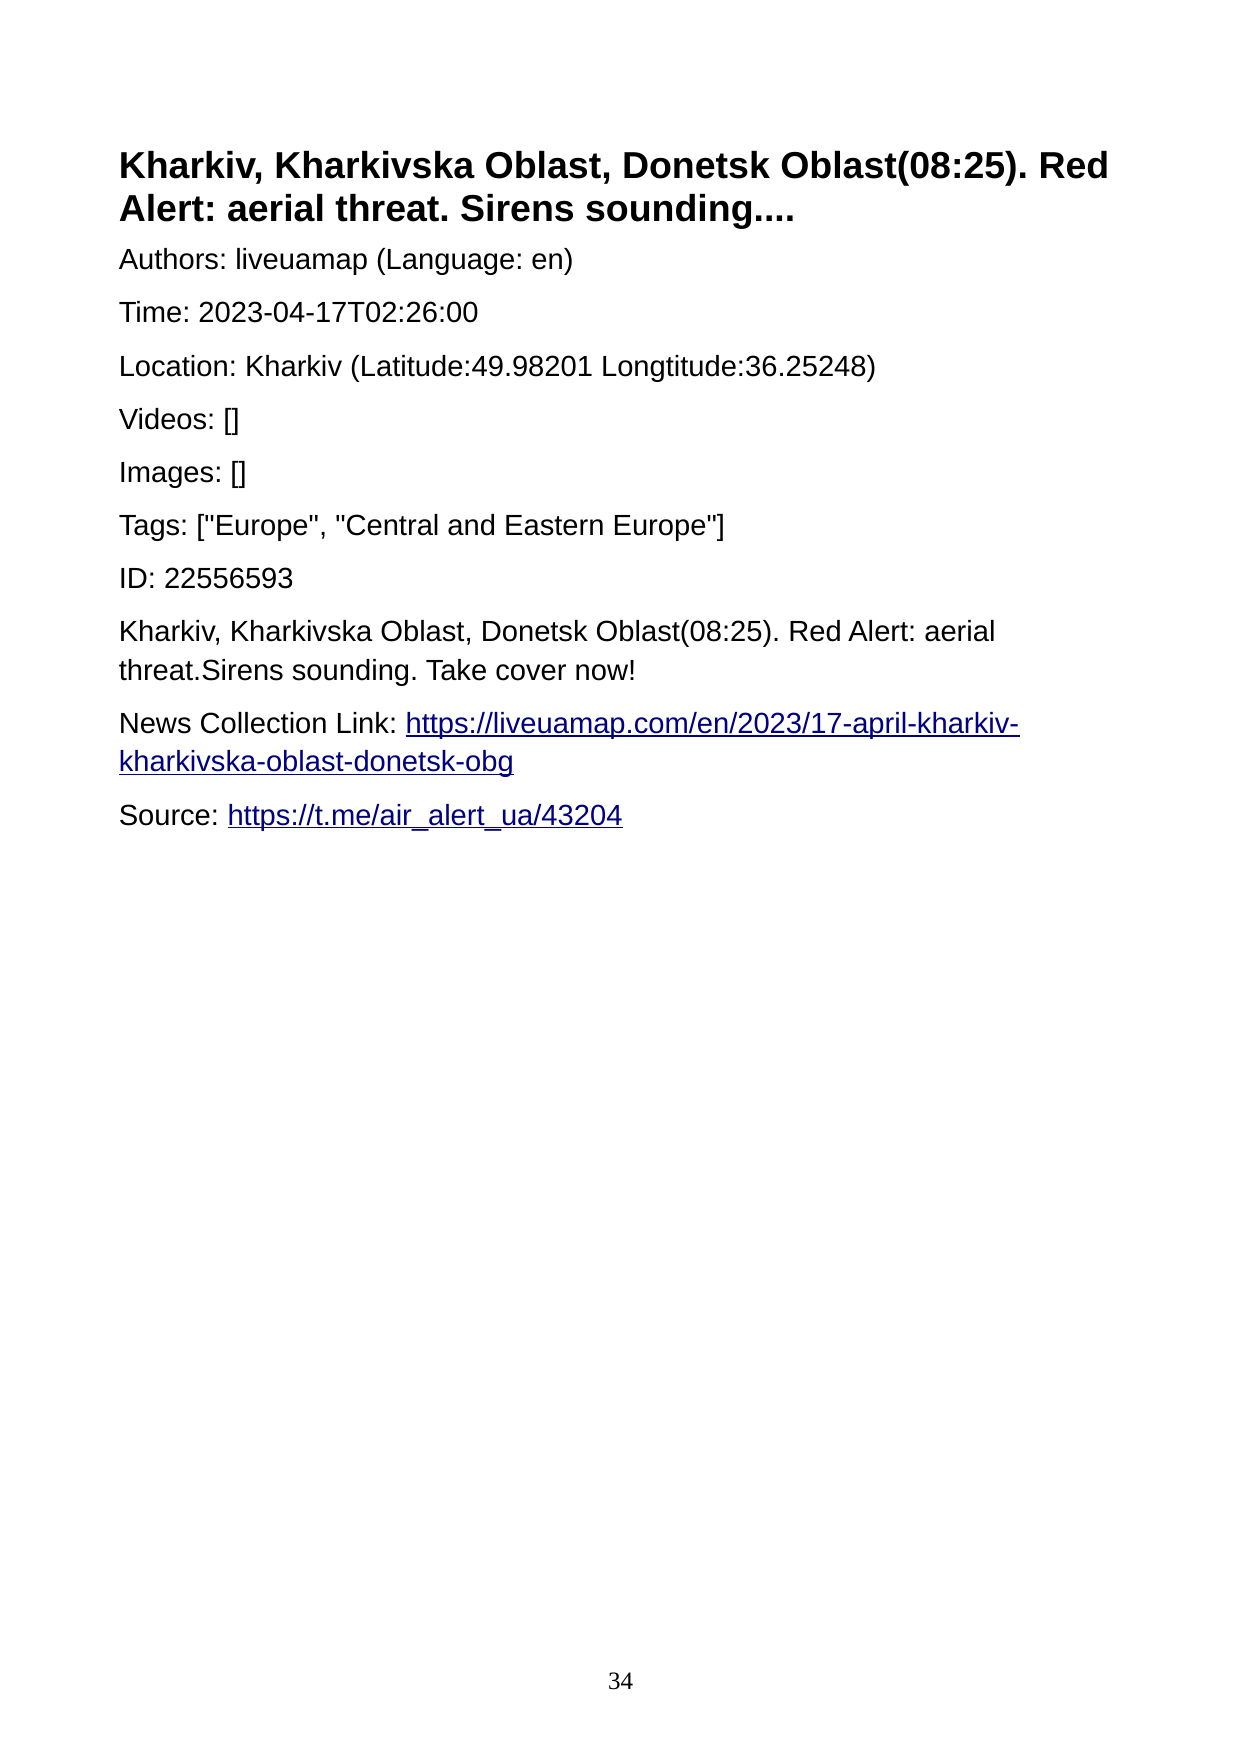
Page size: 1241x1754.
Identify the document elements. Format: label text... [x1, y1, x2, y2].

subtitle Kharkiv, Kharkivska Oblast, Donetsk Oblast(08:25). Red Alert: aerial threat. Sirens sounding.... [118, 143, 1122, 230]
text Source: https://t.me/air_alert_ua/43204 [118, 797, 1122, 831]
text Tags: ["Europe", "Central and Eastern Europe"] [118, 508, 1122, 541]
text ID: 22556593 [118, 561, 1122, 594]
text News Collection Link: https://liveuamap.com/en/2023/17-april-kharkiv-kharkivska-oblast-donetsk-obg [118, 706, 1122, 778]
text Location: Kharkiv (Latitude:49.98201 Longtitude:36.25248) [118, 348, 1122, 382]
text Videos: [] [118, 402, 1122, 435]
text Images: [] [118, 455, 1122, 488]
text Kharkiv, Kharkivska Oblast, Donetsk Oblast(08:25). Red Alert: aerial threat.Sirens sounding. Take cover now! [118, 614, 1122, 686]
text Time: 2023-04-17T02:26:00 [118, 295, 1122, 329]
text Authors: liveuamap (Language: en) [118, 242, 1122, 276]
